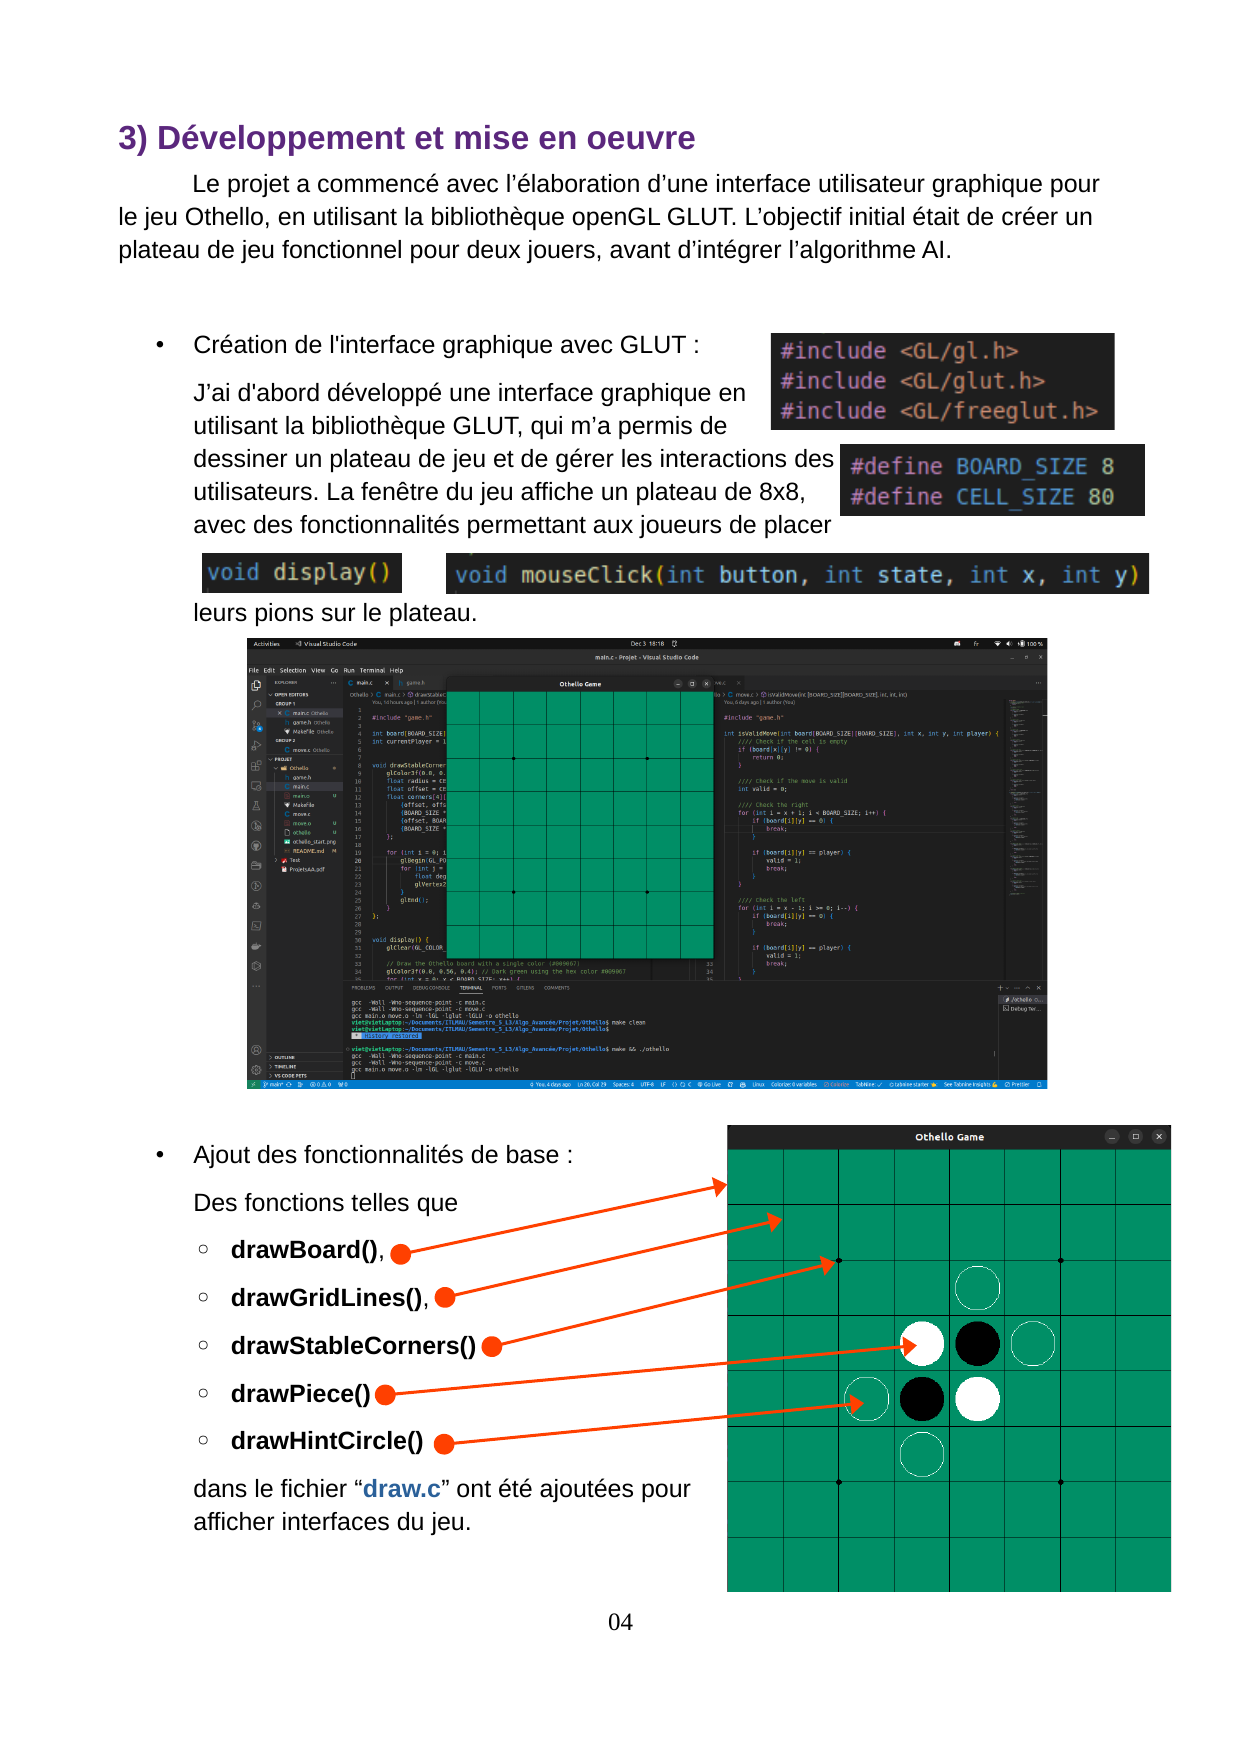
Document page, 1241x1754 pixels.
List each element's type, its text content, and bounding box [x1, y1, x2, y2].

list Ajout des fonctionnalités de base : [156, 1140, 727, 1169]
list drawHintCircle() [193, 1426, 604, 1455]
picture [247, 638, 1048, 1089]
picture [840, 444, 1145, 516]
list drawGridLines(), [193, 1283, 727, 1312]
list [407, 1235, 703, 1264]
list [587, 1188, 727, 1217]
list [601, 1235, 727, 1264]
picture [446, 553, 1150, 594]
list [448, 1426, 727, 1455]
list drawPiece() [193, 1378, 727, 1407]
list Création de l'interface graphique avec GLUT : [156, 330, 1122, 359]
list drawStableCorners() [193, 1331, 727, 1360]
picture [727, 1125, 1172, 1592]
list J’ai d'abord développé une interface graphique en utilisant la bibliothèque GLUT, qui m’a permis de dessiner un plateau de jeu et de gérer les interactions des utilisateurs. La fenêtre du jeu affiche un plateau de 8x8, avec des fonctionnalités permettant aux joueurs de placer leurs pions sur le plateau. [156, 378, 1122, 627]
list drawBoard(), [193, 1235, 479, 1264]
list Des fonctions telles que [156, 1188, 698, 1217]
picture [770, 333, 1115, 430]
list dans le fichier “draw.c” ont été ajoutées pour afficher interfaces du jeu. [156, 1474, 727, 1536]
text Le projet a commencé avec l’élaboration d’une interface utilisateur graphique pour le jeu Othello, en utilisant la bibliothèque openGL GLUT. L’objectif initial était de créer un plateau de jeu fonctionnel pour deux jouers, avant d’intégrer l’algorithme AI. [118, 169, 1122, 264]
subtitle 3) Développement et mise en oeuvre [118, 118, 1122, 157]
picture [202, 553, 402, 593]
